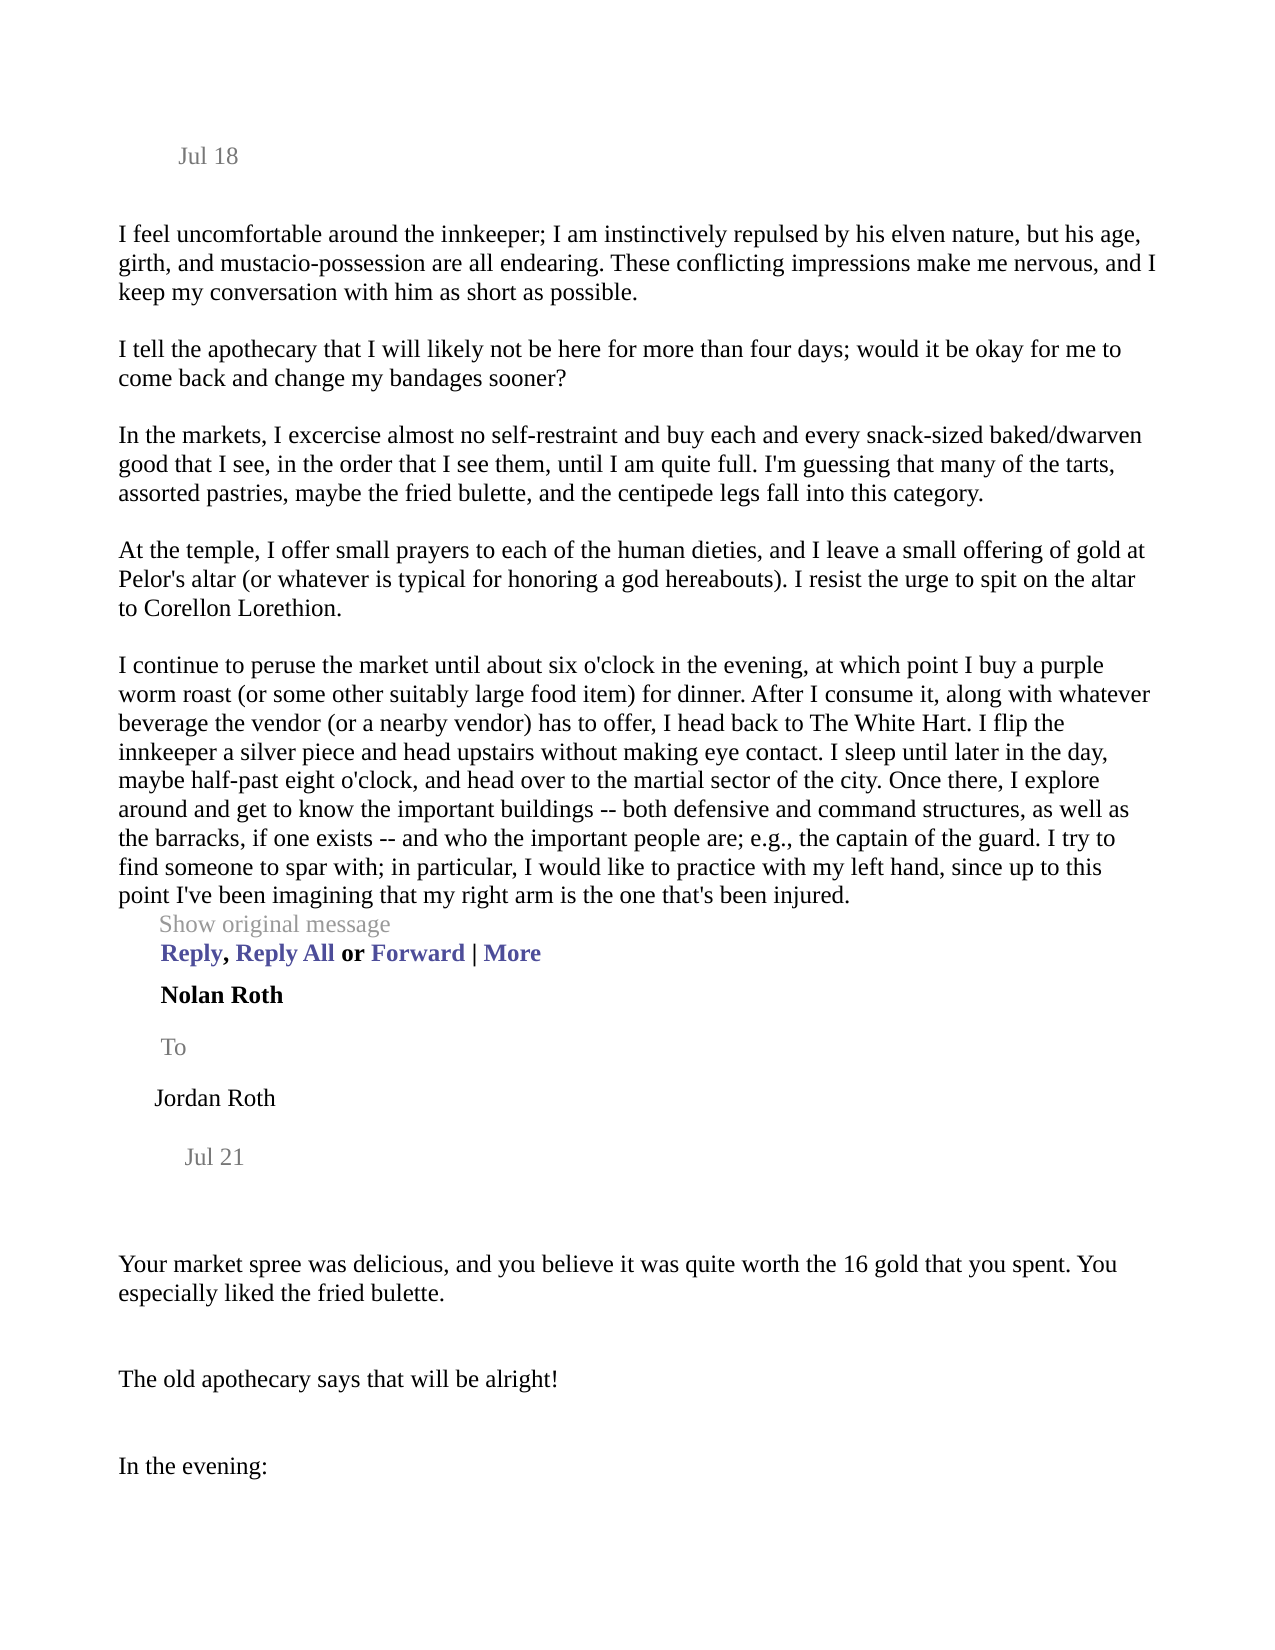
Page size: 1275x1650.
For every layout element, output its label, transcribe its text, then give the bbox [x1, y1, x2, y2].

text Show original message [152, 909, 1115, 938]
text Nolan Roth [160, 976, 1115, 1009]
text I feel uncomfortable around the innkeeper; I am instinctively repulsed by his elven nature, but his age, girth, and mustacio-possession are all endearing. These conflicting impressions make me nervous, and I keep my conversation with him as short as possible. [118, 219, 1157, 306]
text Jul 18 [163, 132, 1113, 179]
text Jul 21 [163, 1133, 1113, 1181]
text At the temple, I offer small prayers to each of the human dieties, and I leave a small offering of gold at Pelor's altar (or whatever is typical for honoring a god hereabouts). I resist the urge to spit on the altar to Corellon Lorethion. [118, 536, 1157, 622]
text In the markets, I excercise almost no self-restraint and buy each and every snack-sized baked/dwarven good that I see, in the order that I see them, until I am quite full. I'm guessing that many of the tarts, assorted pastries, maybe the fried bulette, and the centipede legs fall into this category. [118, 421, 1157, 507]
text [27, 980, 52, 1009]
text I continue to peruse the market until about six o'clock in the evening, at which point I buy a purple worm roast (or some other suitably large food item) for dinner. After I consume it, along with whatever beverage the vendor (or a nearby vendor) has to offer, I head back to The White Hart. I flip the innkeeper a silver piece and head upstairs without making eye contact. I sleep until later in the day, maybe half-past eight o'clock, and head over to the martial sector of the city. Once there, I explore around and get to know the important buildings -- both defensive and command structures, as well as the barracks, if one exists -- and who the important people are; e.g., the captain of the guard. I try to find someone to spar with; in particular, I would like to practice with my left hand, since up to this point I've been imagining that my right arm is the one that's been injured. [118, 651, 1157, 909]
text The old apothecary says that will be alright! [118, 1364, 1157, 1393]
text Reply, Reply All or Forward | More [160, 938, 1115, 967]
text Your market spree was delicious, and you believe it was quite worth the 16 gold that you spent. You especially liked the fried bulette. [118, 1249, 1157, 1307]
text Jordan Roth [154, 1079, 1005, 1112]
text In the evening: [118, 1451, 1157, 1479]
text I tell the apothecary that I will likely not be here for more than four days; would it be okay for me to come back and change my bandages sooner? [118, 334, 1157, 392]
text To [160, 1028, 1005, 1061]
